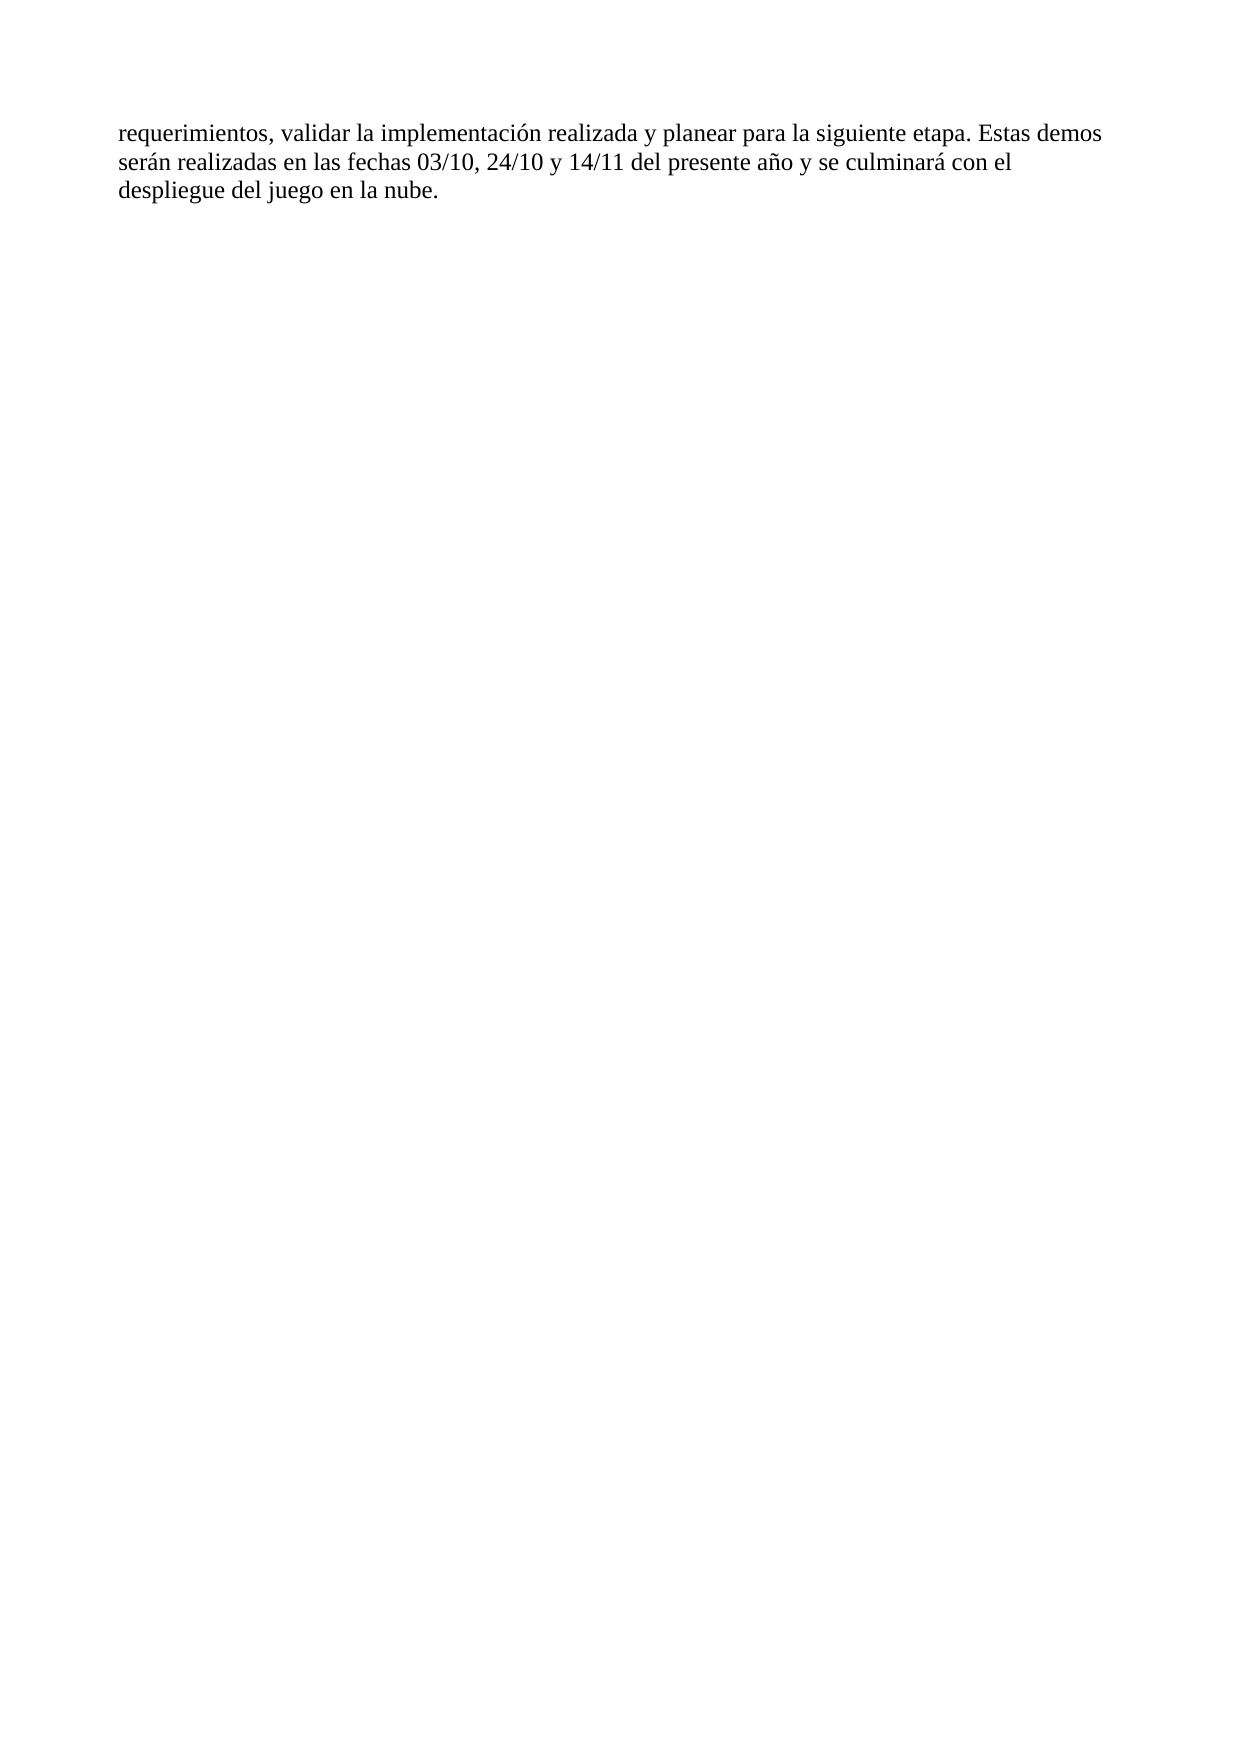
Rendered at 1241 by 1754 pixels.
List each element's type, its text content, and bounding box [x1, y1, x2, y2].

text requerimientos, validar la implementación realizada y planear para la siguiente etapa. Estas demos serán realizadas en las fechas 03/10, 24/10 y 14/11 del presente año y se culminará con el despliegue del juego en la nube. [118, 118, 1122, 204]
